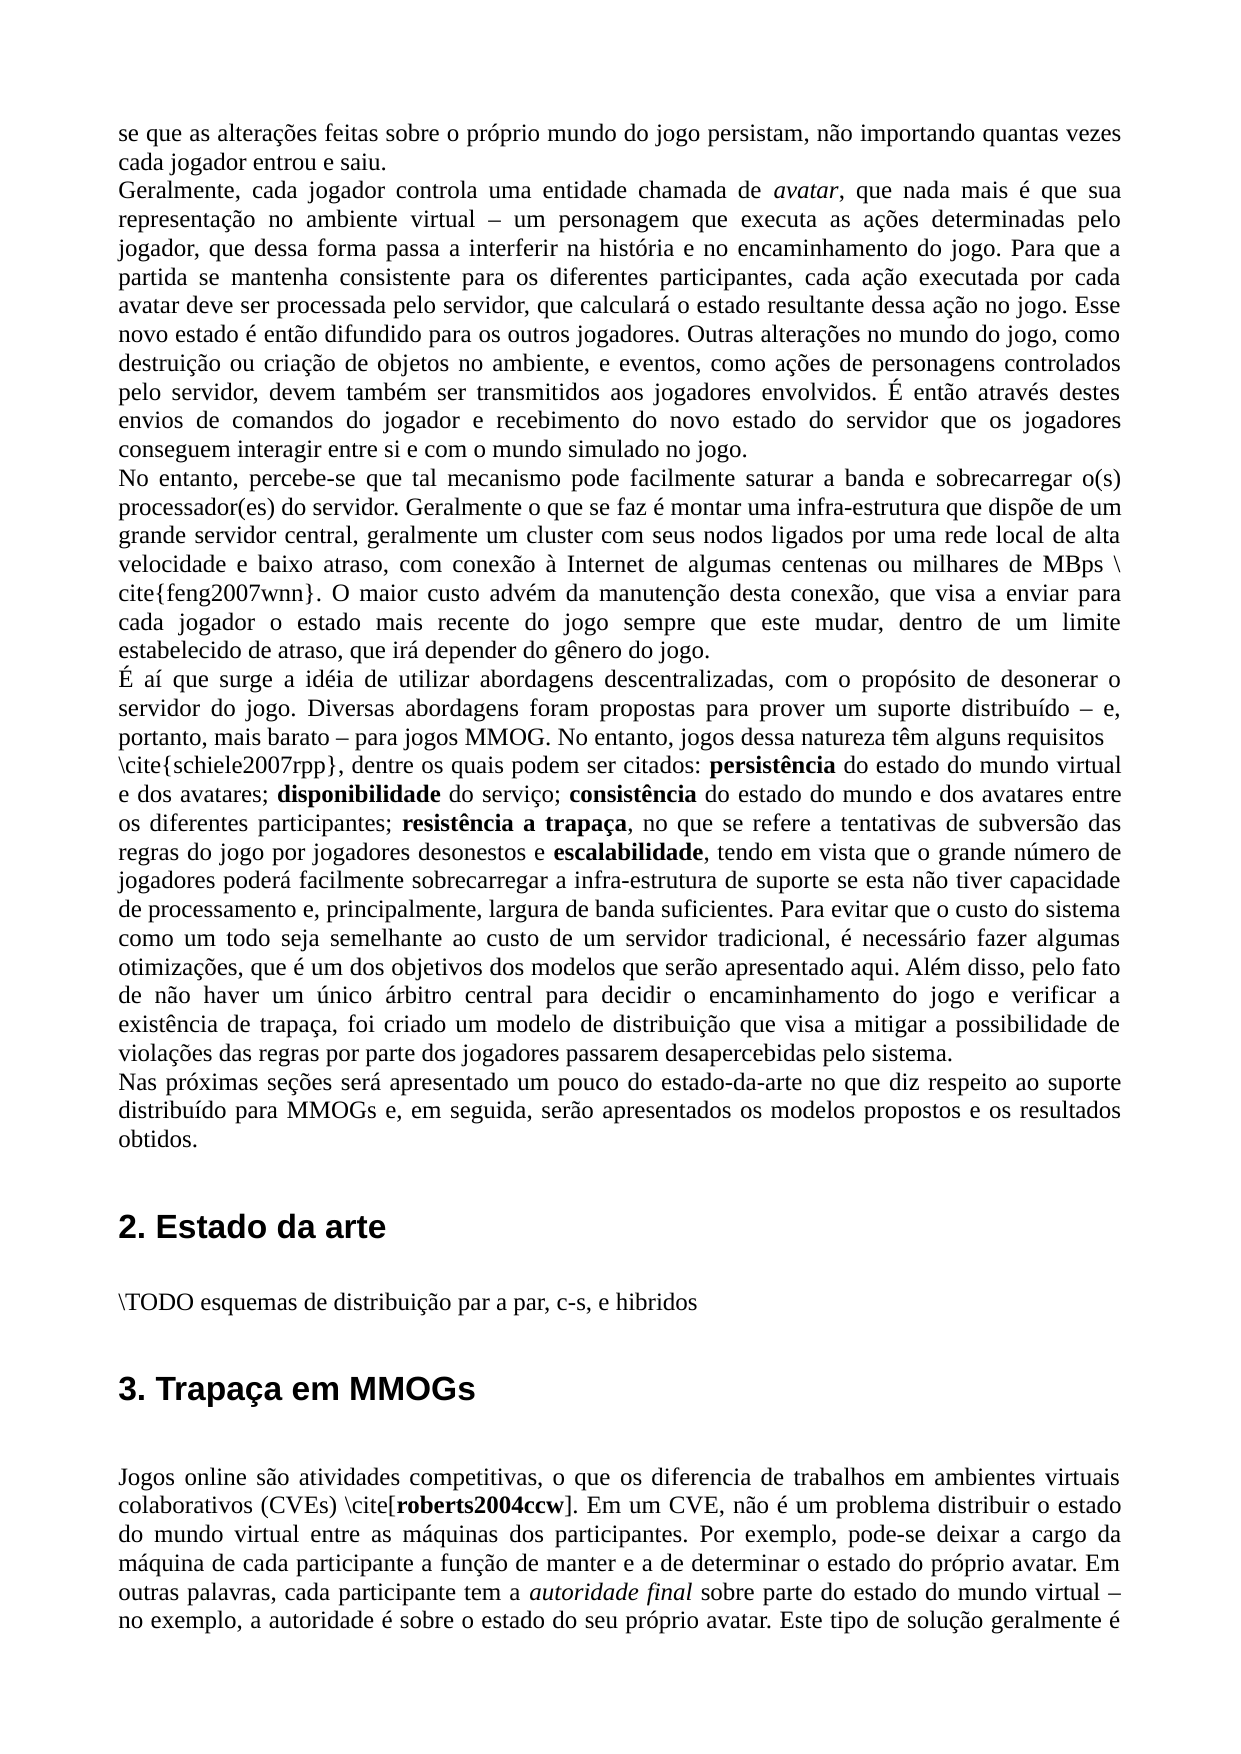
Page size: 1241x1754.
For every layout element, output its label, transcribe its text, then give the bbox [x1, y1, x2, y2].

text No entanto, percebe-se que tal mecanismo pode facilmente saturar a banda e sobrecarregar o(s) processador(es) do servidor. Geralmente o que se faz é montar uma infra-estrutura que dispõe de um grande servidor central, geralmente um cluster com seus nodos ligados por uma rede local de alta velocidade e baixo atraso, com conexão à Internet de algumas centenas ou milhares de MBps \cite{feng2007wnn}. O maior custo advém da manutenção desta conexão, que visa a enviar para cada jogador o estado mais recente do jogo sempre que este mudar, dentro de um limite estabelecido de atraso, que irá depender do gênero do jogo. [118, 463, 1122, 664]
text \TODO esquemas de distribuição par a par, c-s, e hibridos [118, 1287, 1122, 1316]
subtitle 3. Trapaça em MMOGs [118, 1369, 1122, 1408]
text É aí que surge a idéia de utilizar abordagens descentralizadas, com o propósito de desonerar o servidor do jogo. Diversas abordagens foram propostas para prover um suporte distribuído – e, portanto, mais barato – para jogos MMOG. No entanto, jogos dessa natureza têm alguns requisitos [118, 664, 1122, 751]
text se que as alterações feitas sobre o próprio mundo do jogo persistam, não importando quantas vezes cada jogador entrou e saiu. [118, 118, 1122, 176]
text Geralmente, cada jogador controla uma entidade chamada de avatar, que nada mais é que sua representação no ambiente virtual – um personagem que executa as ações determinadas pelo jogador, que dessa forma passa a interferir na história e no encaminhamento do jogo. Para que a partida se mantenha consistente para os diferentes participantes, cada ação executada por cada avatar deve ser processada pelo servidor, que calculará o estado resultante dessa ação no jogo. Esse novo estado é então difundido para os outros jogadores. Outras alterações no mundo do jogo, como destruição ou criação de objetos no ambiente, e eventos, como ações de personagens controlados pelo servidor, devem também ser transmitidos aos jogadores envolvidos. É então através destes envios de comandos do jogador e recebimento do novo estado do servidor que os jogadores conseguem interagir entre si e com o mundo simulado no jogo. [118, 176, 1122, 463]
text Nas próximas seções será apresentado um pouco do estado-da-arte no que diz respeito ao suporte distribuído para MMOGs e, em seguida, serão apresentados os modelos propostos e os resultados obtidos. [118, 1067, 1122, 1153]
text Jogos online são atividades competitivas, o que os diferencia de trabalhos em ambientes virtuais colaborativos (CVEs) \cite[roberts2004ccw]. Em um CVE, não é um problema distribuir o estado do mundo virtual entre as máquinas dos participantes. Por exemplo, pode-se deixar a cargo da máquina de cada participante a função de manter e a de determinar o estado do próprio avatar. Em outras palavras, cada participante tem a autoridade final sobre parte do estado do mundo virtual – no exemplo, a autoridade é sobre o estado do seu próprio avatar. Este tipo de solução geralmente é [118, 1462, 1122, 1634]
subtitle 2. Estado da arte [118, 1207, 1122, 1246]
text \cite{schiele2007rpp}, dentre os quais podem ser citados: persistência do estado do mundo virtual e dos avatares; disponibilidade do serviço; consistência do estado do mundo e dos avatares entre os diferentes participantes; resistência a trapaça, no que se refere a tentativas de subversão das regras do jogo por jogadores desonestos e escalabilidade, tendo em vista que o grande número de jogadores poderá facilmente sobrecarregar a infra-estrutura de suporte se esta não tiver capacidade de processamento e, principalmente, largura de banda suficientes. Para evitar que o custo do sistema como um todo seja semelhante ao custo de um servidor tradicional, é necessário fazer algumas otimizações, que é um dos objetivos dos modelos que serão apresentado aqui. Além disso, pelo fato de não haver um único árbitro central para decidir o encaminhamento do jogo e verificar a existência de trapaça, foi criado um modelo de distribuição que visa a mitigar a possibilidade de violações das regras por parte dos jogadores passarem desapercebidas pelo sistema. [118, 751, 1122, 1067]
